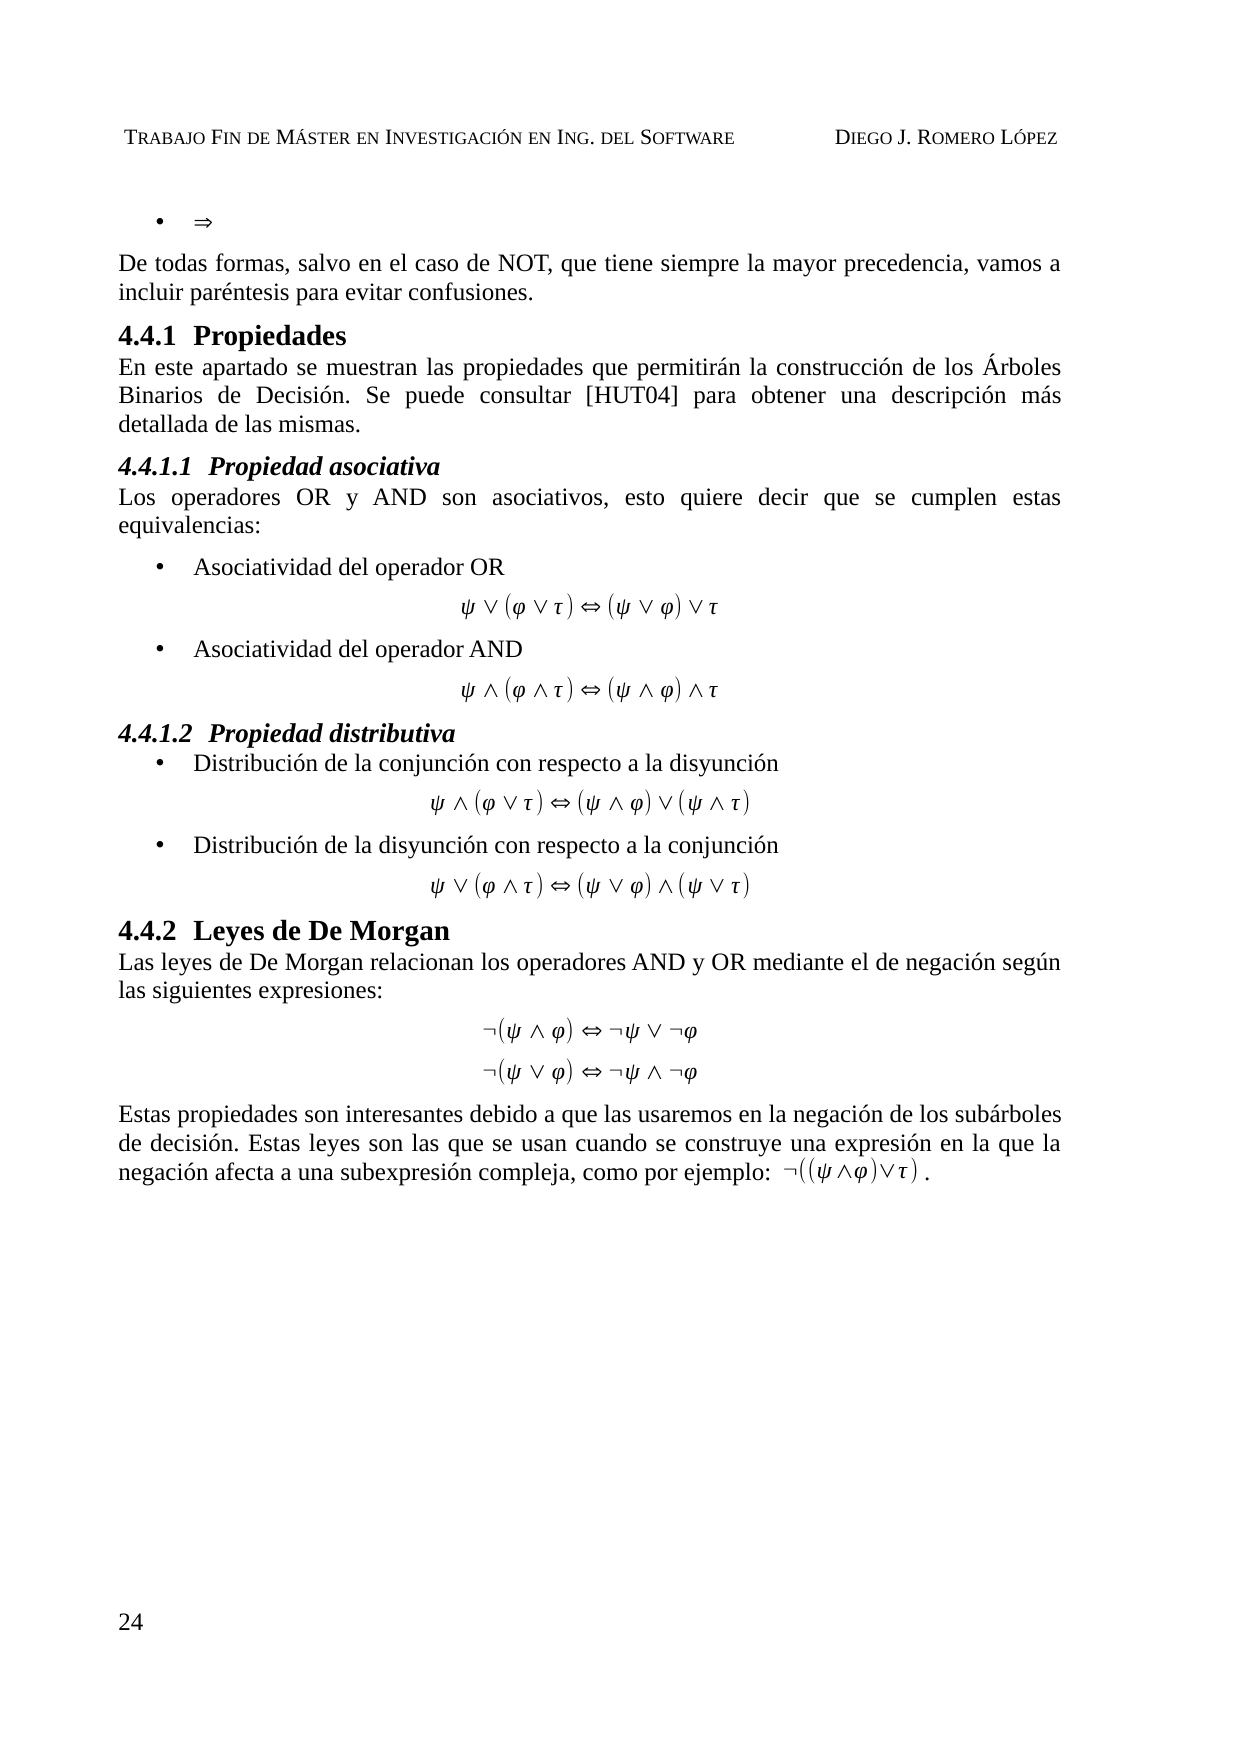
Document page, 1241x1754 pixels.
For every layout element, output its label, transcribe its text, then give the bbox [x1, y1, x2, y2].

subtitle Leyes de De Morgan [118, 913, 1063, 947]
subtitle Propiedades [118, 318, 1063, 352]
text Estas propiedades son interesantes debido a que las usaremos en la negación de los subárboles de decisión. Estas leyes son las que se usan cuando se construye una expresión en la que la negación afecta a una subexpresión compleja, como por ejemplo: . [118, 1099, 1063, 1186]
list Asociatividad del operador AND [156, 634, 1063, 663]
text En este apartado se muestran las propiedades que permitirán la construcción de los Árboles Binarios de Decisión. Se puede consultar [HUT04] para obtener una descripción más detallada de las mismas. [118, 352, 1063, 438]
text De todas formas, salvo en el caso de NOT, que tiene siempre la mayor precedencia, vamos a incluir paréntesis para evitar confusiones. [118, 248, 1063, 306]
text Los operadores OR y AND son asociativos, esto quiere decir que se cumplen estas equivalencias: [118, 482, 1063, 539]
subtitle Propiedad asociativa [118, 451, 1063, 482]
list Distribución de la disyunción con respecto a la conjunción [156, 831, 1063, 859]
list ⇒ [156, 213, 1063, 236]
text Las leyes de De Morgan relacionan los operadores AND y OR mediante el de negación según las siguientes expresiones: [118, 947, 1063, 1004]
list Distribución de la conjunción con respecto a la disyunción [156, 748, 1063, 777]
list Asociatividad del operador OR [156, 552, 1063, 580]
subtitle Propiedad distributiva [118, 717, 1063, 748]
